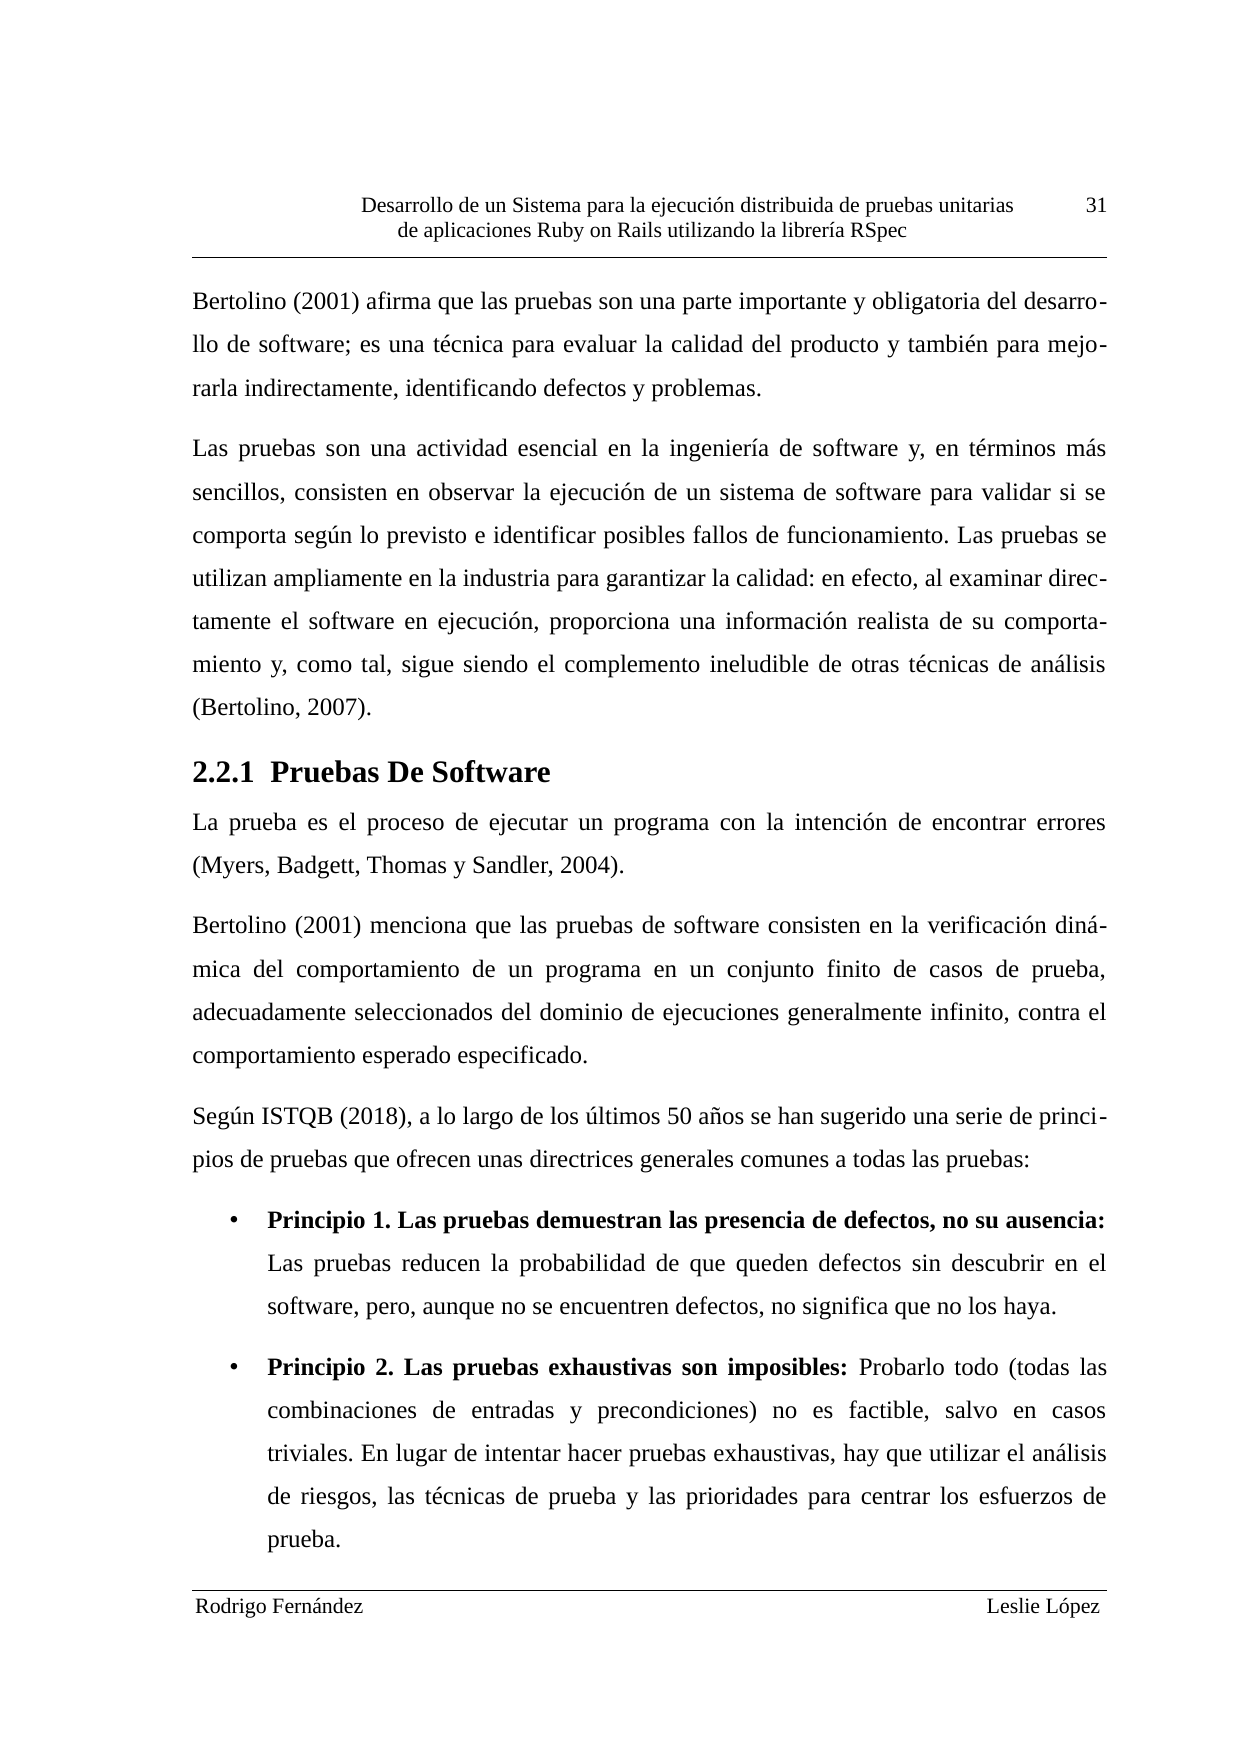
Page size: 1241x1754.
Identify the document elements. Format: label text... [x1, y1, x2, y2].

text Las pruebas son una actividad esencial en la ingeniería de software y, en términos más sencillos, consisten en observar la ejecución de un sistema de software para validar si se comporta según lo previsto e identificar posibles fallos de funcionamiento. Las pruebas se utilizan ampliamente en la industria para garantizar la calidad: en efecto, al examinar direc­tamente el software en ejecución, proporciona una información realista de su comporta­miento y, como tal, sigue siendo el complemento ineludible de otras técnicas de análisis (Bertolino, 2007)⁠. [192, 433, 1107, 721]
text La prueba es el proceso de ejecutar un programa con la intención de encontrar errores (Myers, Badgett, Thomas y Sandler, 2004)⁠. [192, 807, 1107, 878]
text Bertolino (2001)⁠ afirma que las pruebas son una parte importante y obligatoria del desarro­llo de software; es una técnica para evaluar la calidad del producto y también para mejo­rarla indirectamente, identificando defectos y problemas. [192, 286, 1107, 401]
subtitle Pruebas de Software [192, 753, 1107, 789]
list Principio 2. Las pruebas exhaustivas son imposibles: Probarlo todo (todas las combinaciones de entradas y precondiciones) no es factible, salvo en casos triviales. En lugar de intentar hacer pruebas exhaustivas, hay que utilizar el análisis de riesgos, las técnicas de prueba y las prioridades para centrar los esfuerzos de prueba. [229, 1352, 1107, 1553]
text Bertolino (2001)⁠ menciona que las pruebas de software consisten en la verificación diná­mica del comportamiento de un programa en un conjunto finito de casos de prueba, adecuadamente seleccionados del dominio de ejecuciones generalmente infinito, contra el comportamiento esperado especificado. [192, 911, 1107, 1069]
list Principio 1. Las pruebas demuestran las presencia de defectos, no su ausencia: Las pruebas reducen la probabilidad de que queden defectos sin descubrir en el software, pero, aunque no se encuentren defectos, no significa que no los haya. [229, 1205, 1107, 1320]
text Según ISTQB (2018)⁠, a lo largo de los últimos 50 años se han sugerido una serie de princi­pios de pruebas que ofrecen unas directrices generales comunes a todas las pruebas: [192, 1101, 1107, 1173]
